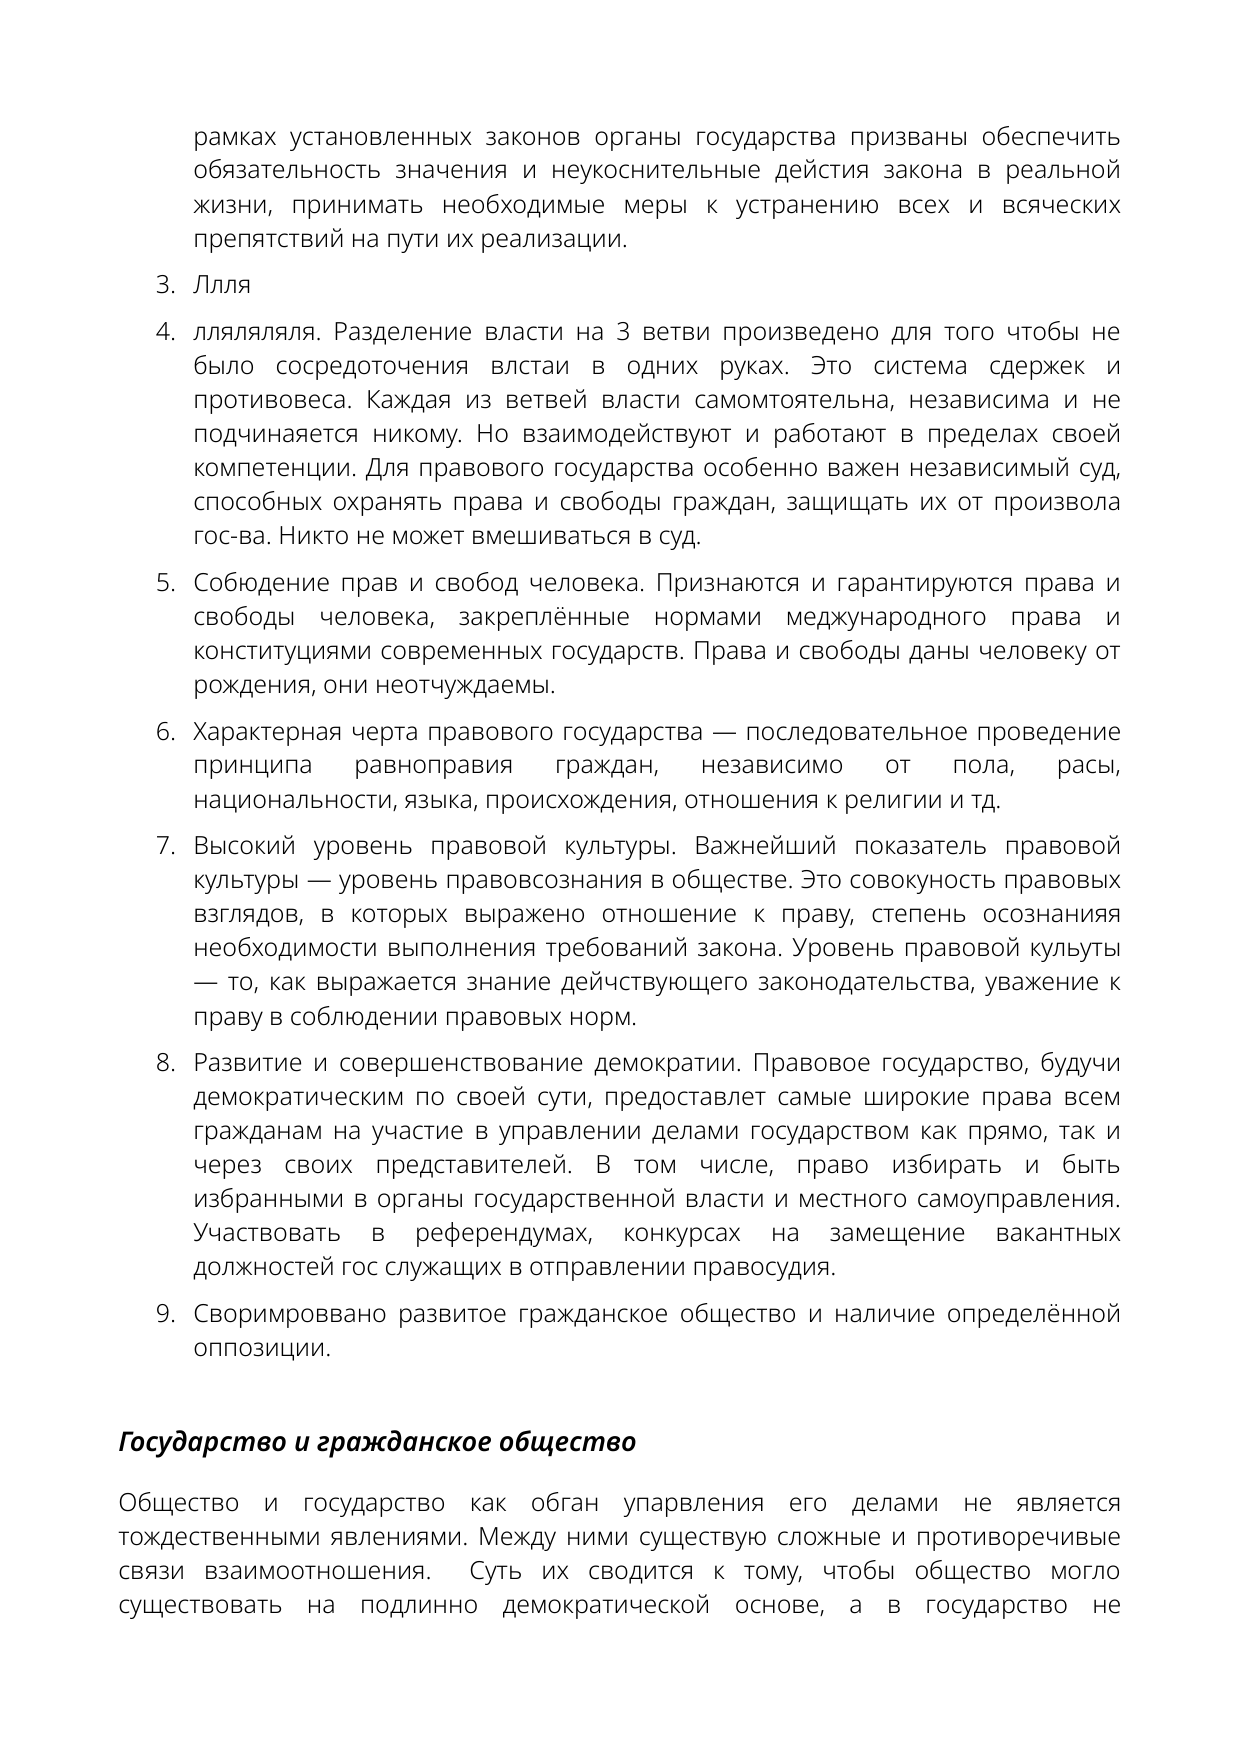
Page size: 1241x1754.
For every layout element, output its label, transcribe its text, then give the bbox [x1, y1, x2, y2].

list Развитие и совершенствование демократии. Правовое государство, будучи демократическим по своей сути, предоставлет самые широкие права всем гражданам на участие в управлении делами государством как прямо, так и через своих представителей. В том числе, право избирать и быть избранными в органы государственной власти и местного самоуправления. Участвовать в референдумах, конкурсах на замещение вакантных должностей гос служащих в отправлении правосудия. [156, 1045, 1122, 1283]
list Ллля [156, 267, 1122, 301]
list Собюдение прав и свобод человека. Признаются и гарантируются права и свободы человека, закреплённые нормами меджународного права и конституциями современных государств. Права и свободы даны человеку от рождения, они неотчуждаемы. [156, 564, 1122, 701]
list Высокий уровень правовой культуры. Важнейший показатель правовой культуры — уровень правовсознания в обществе. Это совокуность правовых взглядов, в которых выражено отношение к праву, степень осознанияя необходимости выполнения требований закона. Уровень правовой кульуты — то, как выражается знание дейчствующего законодательства, уважение к праву в соблюдении правовых норм. [156, 828, 1122, 1032]
text Общество и государство как обган упарвления его делами не является тождественными явлениями. Между ними существую сложные и противоречивые связи взаимоотношения. Суть их сводится к тому, чтобы общество могло существовать на подлинно демократической основе, а в государство не [118, 1485, 1122, 1621]
subtitle Государство и гражданское общество [118, 1423, 1122, 1460]
list Характерная черта правового государства — последовательное проведение принципа равноправия граждан, независимо от пола, расы, национальности, языка, происхождения, отношения к религии и тд. [156, 713, 1122, 815]
list Своримроввано развитое гражданское общество и наличие определённой оппозиции. [156, 1296, 1122, 1364]
list рамках установленных законов органы государства призваны обеспечить обязательность значения и неукоснительные дейстия закона в реальной жизни, принимать необходимые меры к устранению всех и всяческих препятствий на пути их реализации. [156, 118, 1122, 254]
list лляляляля. Разделение власти на 3 ветви произведено для того чтобы не было сосредоточения влстаи в одних руках. Это система сдержек и противовеса. Каждая из ветвей власти самомтоятельна, независима и не подчинаяется никому. Но взаимодействуют и работают в пределах своей компетенции. Для правового государства особенно важен независимый суд, способных охранять права и свободы граждан, защищать их от произвола гос-ва. Никто не может вмешиваться в суд. [156, 313, 1122, 552]
